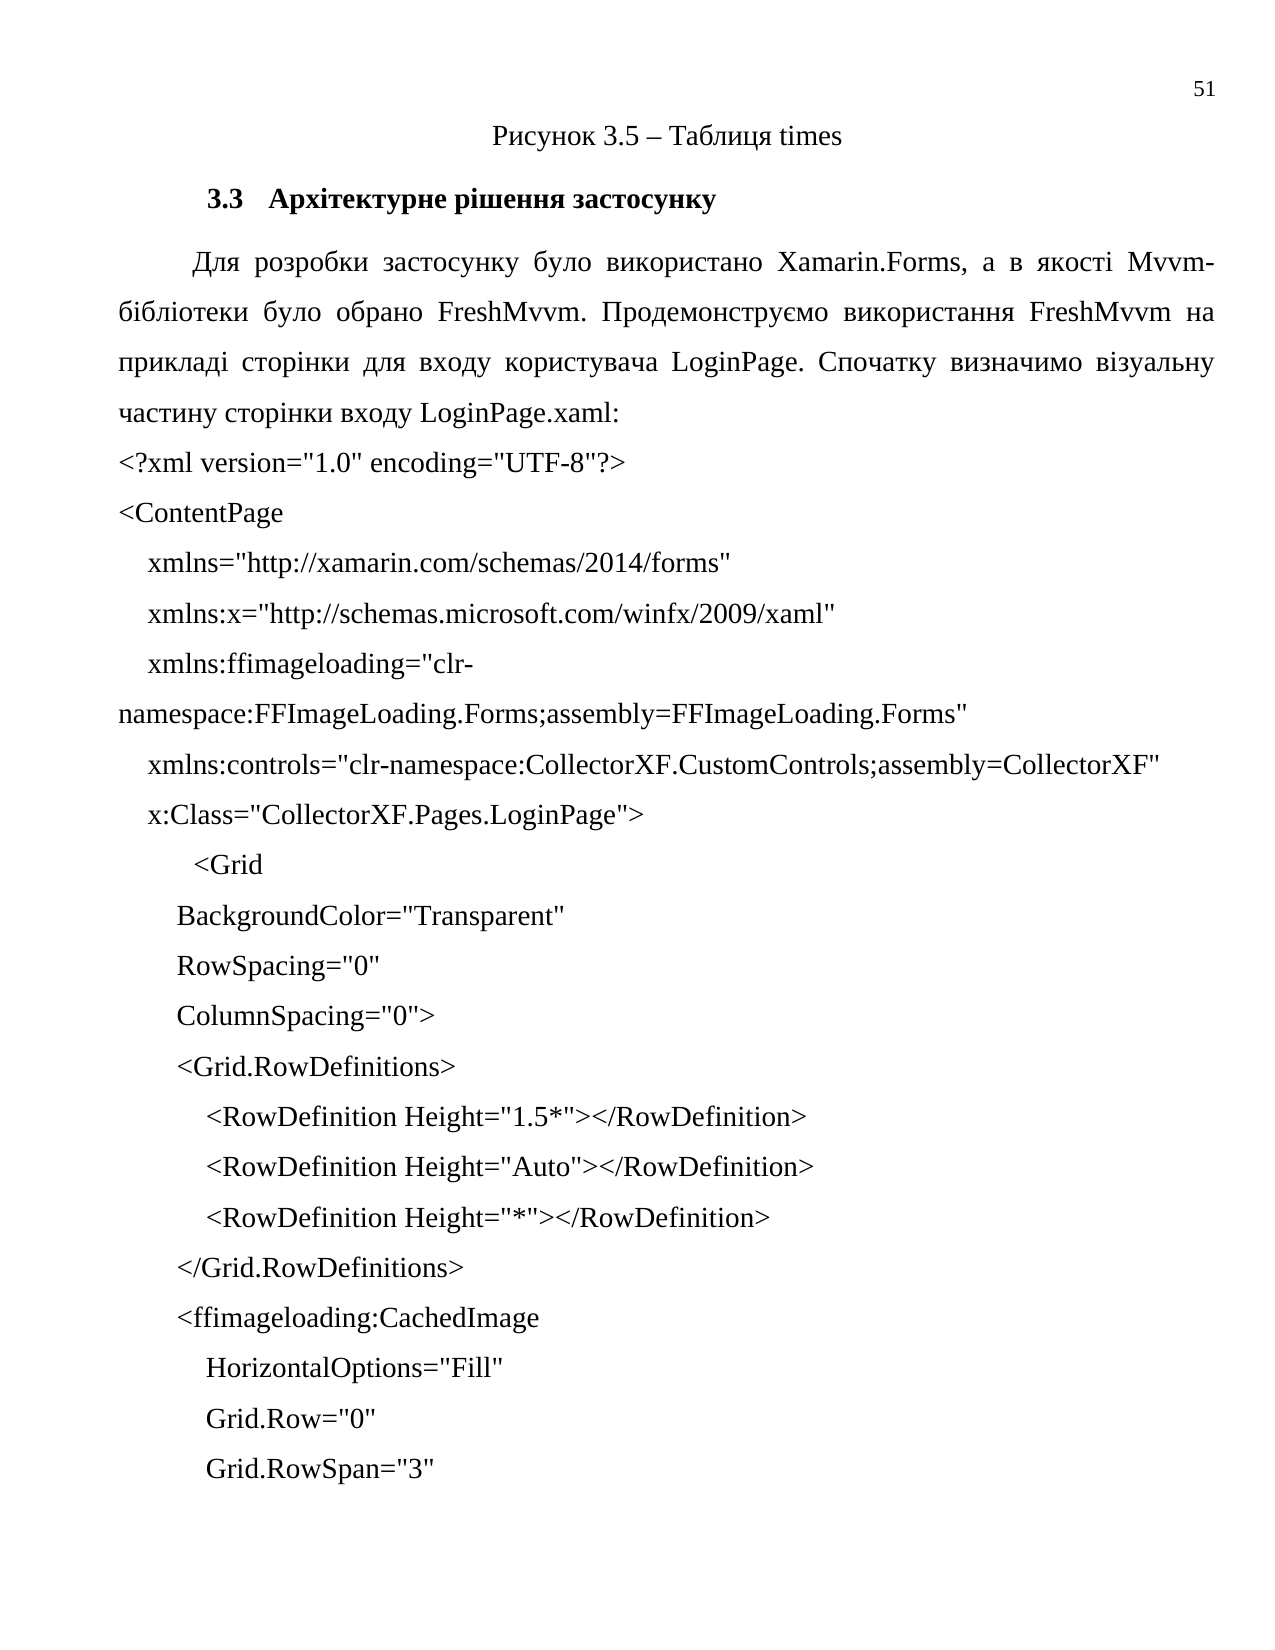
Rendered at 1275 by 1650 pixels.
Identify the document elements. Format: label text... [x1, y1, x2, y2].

subtitle Архітектурне рішення застосунку [207, 181, 1216, 214]
text Рисунок 3.5 – Таблиця times [118, 118, 1216, 152]
text Для розробки застосунку було використано Xamarin.Forms, а в якості Mvvm-бібліотеки було обрано FreshMvvm. Продемонструємо використання FreshMvvm на прикладі сторінки для входу користувача LoginPage. Спочатку визначимо візуальну частину сторінки входу LoginPage.xaml: [118, 244, 1216, 428]
text <?xml version="1.0" encoding="UTF-8"?> <ContentPage xmlns="http://xamarin.com/schemas/2014/forms" xmlns:x="http://schemas.microsoft.com/winfx/2009/xaml" xmlns:ffimageloading="clr-namespace:FFImageLoading.Forms;assembly=FFImageLoading.Forms" xmlns:controls="clr-namespace:CollectorXF.CustomControls;assembly=CollectorXF" x:Class="CollectorXF.Pages.LoginPage"> <Grid BackgroundColor="Transparent" RowSpacing="0" ColumnSpacing="0"> <Grid.RowDefinitions> <RowDefinition Height="1.5*"></RowDefinition> <RowDefinition Height="Auto"></RowDefinition> <RowDefinition Height="*"></RowDefinition> </Grid.RowDefinitions> <ffimageloading:CachedImage HorizontalOptions="Fill" Grid.Row="0" Grid.RowSpan="3" [118, 445, 1216, 1485]
